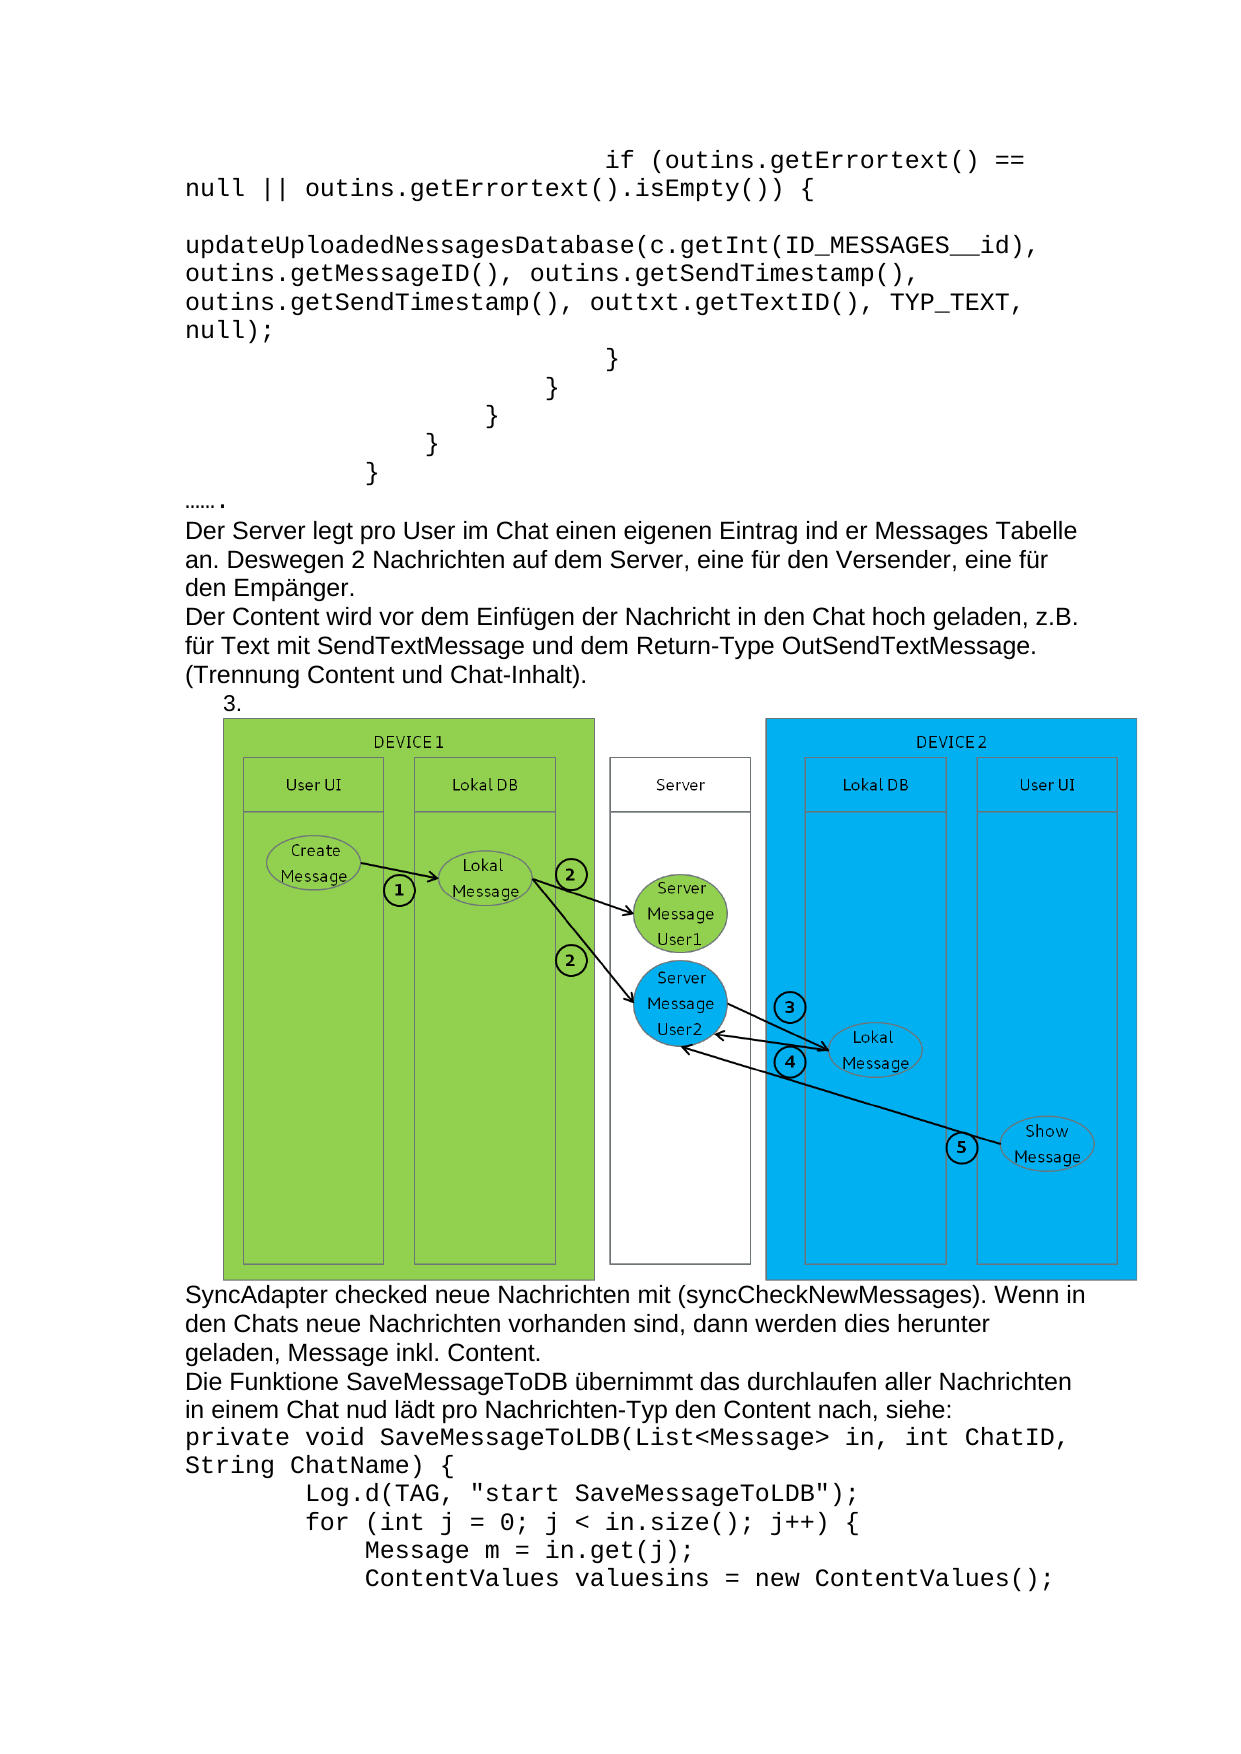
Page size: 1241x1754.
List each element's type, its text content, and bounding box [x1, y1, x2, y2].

list ……. [185, 488, 1093, 516]
list } [185, 459, 1093, 488]
list Log.d(TAG, "start SaveMessageToLDB"); [185, 1481, 1093, 1509]
list Message m = in.get(j); [185, 1538, 1093, 1566]
list Der Content wird vor dem Einfügen der Nachricht in den Chat hoch geladen, z.B. für Text mit SendTextMessage und dem Return-Type OutSendTextMessage. (Trennung Content und Chat-Inhalt). [185, 602, 1093, 688]
list } [185, 403, 1093, 431]
list SyncAdapter checked neue Nachrichten mit (syncCheckNewMessages). Wenn in den Chats neue Nachrichten vorhanden sind, dann werden dies herunter geladen, Message inkl. Content. [185, 1281, 1093, 1367]
list ContentValues valuesins = new ContentValues(); [185, 1566, 1093, 1594]
list for (int j = 0; j < in.size(); j++) { [185, 1509, 1093, 1538]
list Die Funktione SaveMessageToDB übernimmt das durchlaufen aller Nachrichten in einem Chat nud lädt pro Nachrichten-Typ den Content nach, siehe: [185, 1367, 1093, 1424]
list if (outins.getErrortext() == null || outins.getErrortext().isEmpty()) { [185, 148, 1093, 204]
list updateUploadedNessagesDatabase(c.getInt(ID_MESSAGES__id), outins.getMessageID(), outins.getSendTimestamp(), outins.getSendTimestamp(), outtxt.getTextID(), TYP_TEXT, null); [185, 204, 1093, 346]
list } [185, 346, 1093, 374]
list } [185, 374, 1093, 403]
list private void SaveMessageToLDB(List<Message> in, int ChatID, String ChatName) { [185, 1424, 1093, 1481]
list } [185, 431, 1093, 459]
list Der Server legt pro User im Chat einen eigenen Eintrag ind er Messages Tabelle an. Deswegen 2 Nachrichten auf dem Server, eine für den Versender, eine für den Empänger. [185, 516, 1093, 602]
